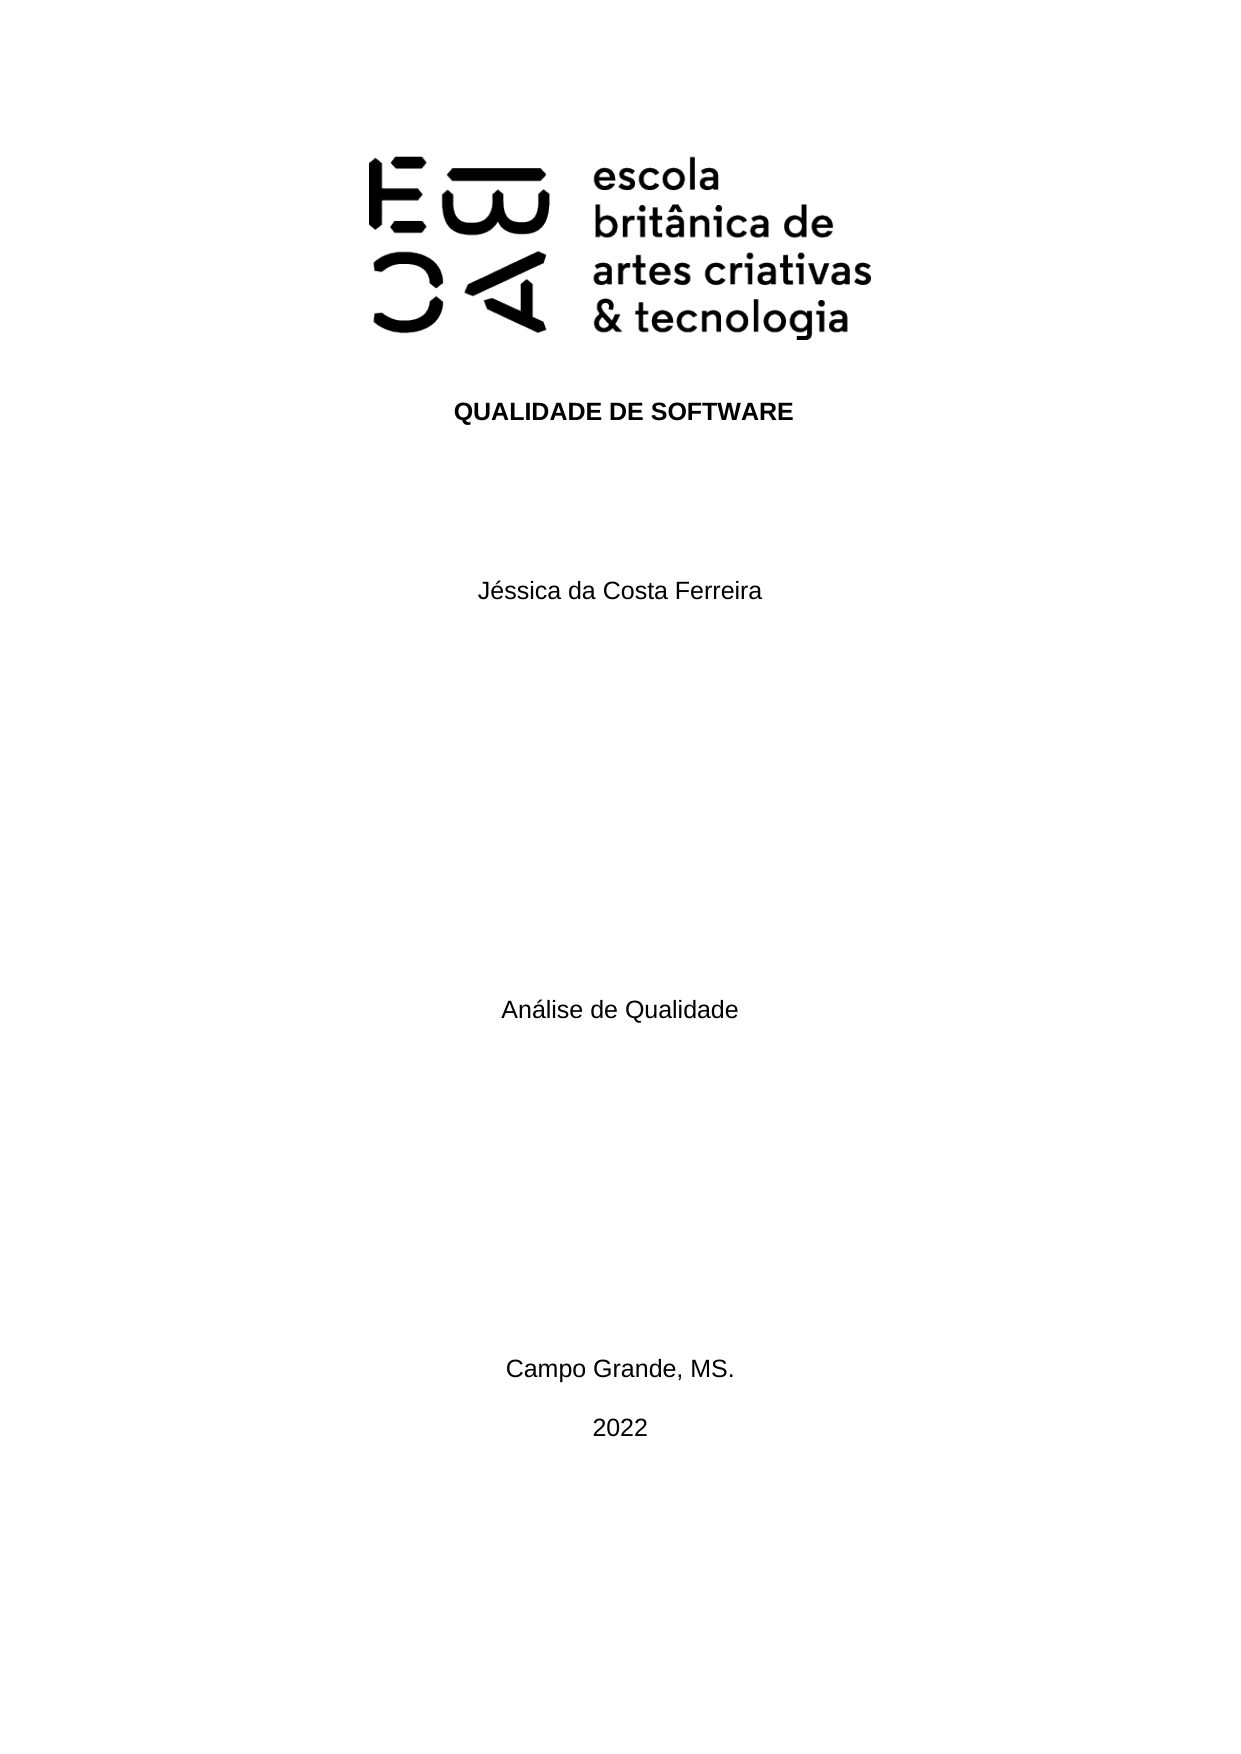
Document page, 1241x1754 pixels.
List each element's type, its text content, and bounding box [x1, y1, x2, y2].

text Campo Grande, MS. [177, 1354, 1063, 1382]
text QUALIDADE DE SOFTWARE [177, 397, 1063, 426]
text Análise de Qualidade [177, 995, 1063, 1024]
text 2022 [177, 1413, 1063, 1442]
text Jéssica da Costa Ferreira [177, 576, 1063, 605]
picture [369, 147, 871, 340]
